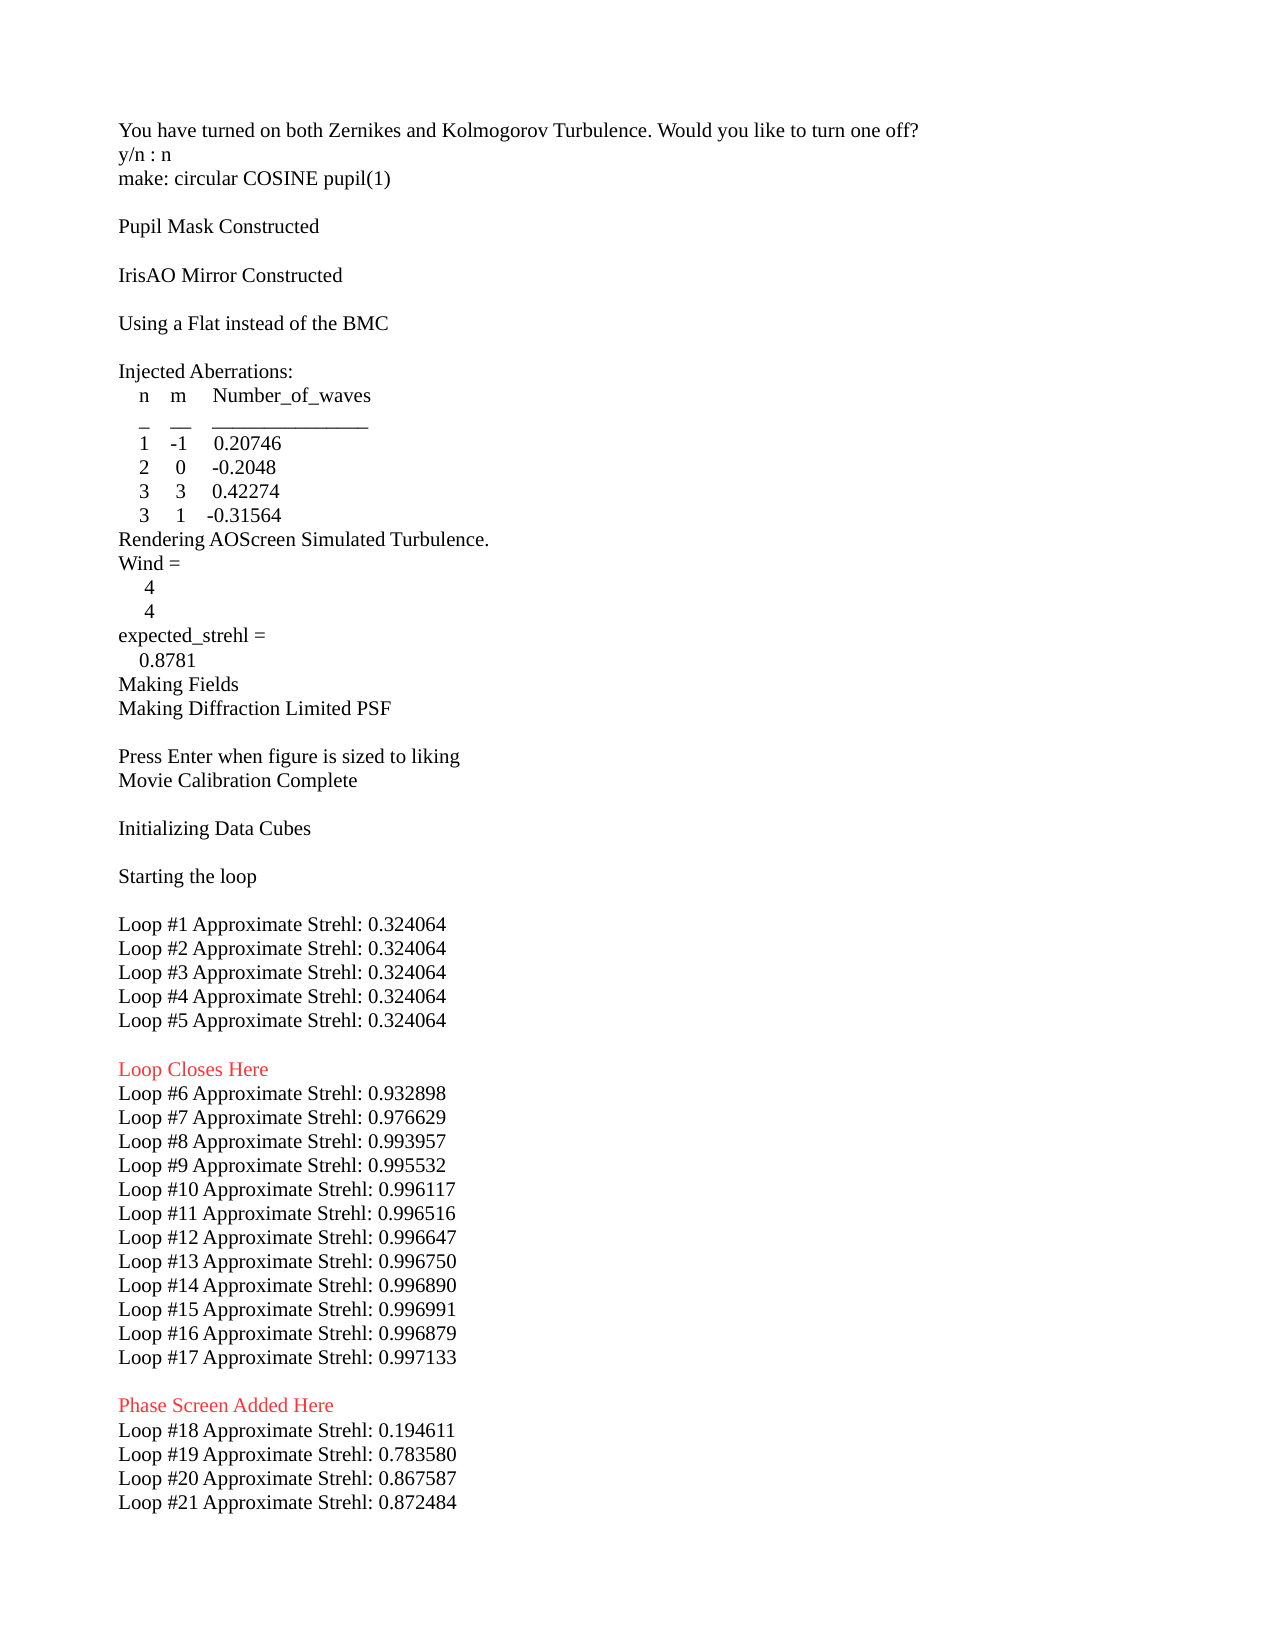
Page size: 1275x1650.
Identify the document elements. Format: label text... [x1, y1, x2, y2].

text Loop #1 Approximate Strehl: 0.324064 [118, 912, 1157, 936]
text Using a Flat instead of the BMC [118, 311, 1157, 335]
text 1 -1 0.20746 [118, 431, 1157, 455]
text 2 0 -0.2048 [118, 455, 1157, 479]
text 4 [118, 575, 1157, 599]
text Loop #4 Approximate Strehl: 0.324064 [118, 984, 1157, 1008]
text Loop #8 Approximate Strehl: 0.993957 [118, 1129, 1157, 1153]
text Loop #2 Approximate Strehl: 0.324064 [118, 936, 1157, 960]
text Movie Calibration Complete [118, 768, 1157, 792]
text Loop Closes Here [118, 1057, 1157, 1081]
text Injected Aberrations: [118, 359, 1157, 383]
text Loop #17 Approximate Strehl: 0.997133 [118, 1345, 1157, 1369]
text Phase Screen Added Here [118, 1393, 1157, 1417]
text _ __ _______________ [118, 407, 1157, 431]
text 4 [118, 599, 1157, 623]
text Making Fields [118, 672, 1157, 696]
text Loop #21 Approximate Strehl: 0.872484 [118, 1490, 1157, 1514]
text Loop #7 Approximate Strehl: 0.976629 [118, 1105, 1157, 1129]
text n m Number_of_waves [118, 383, 1157, 407]
text Pupil Mask Constructed [118, 214, 1157, 238]
text 3 1 -0.31564 [118, 503, 1157, 527]
text Making Diffraction Limited PSF [118, 696, 1157, 720]
text Loop #9 Approximate Strehl: 0.995532 [118, 1153, 1157, 1177]
text Loop #12 Approximate Strehl: 0.996647 [118, 1225, 1157, 1249]
text Initializing Data Cubes [118, 816, 1157, 840]
text Starting the loop [118, 864, 1157, 888]
text Loop #20 Approximate Strehl: 0.867587 [118, 1466, 1157, 1490]
text Press Enter when figure is sized to liking [118, 744, 1157, 768]
text Loop #18 Approximate Strehl: 0.194611 [118, 1417, 1157, 1442]
text expected_strehl = [118, 623, 1157, 647]
text Loop #19 Approximate Strehl: 0.783580 [118, 1442, 1157, 1466]
text Wind = [118, 551, 1157, 575]
text Loop #16 Approximate Strehl: 0.996879 [118, 1321, 1157, 1345]
text 0.8781 [118, 647, 1157, 672]
text Loop #5 Approximate Strehl: 0.324064 [118, 1008, 1157, 1032]
text make: circular COSINE pupil(1) [118, 166, 1157, 190]
text Loop #13 Approximate Strehl: 0.996750 [118, 1249, 1157, 1273]
text Loop #6 Approximate Strehl: 0.932898 [118, 1081, 1157, 1105]
text Rendering AOScreen Simulated Turbulence. [118, 527, 1157, 551]
text Loop #15 Approximate Strehl: 0.996991 [118, 1297, 1157, 1321]
text Loop #10 Approximate Strehl: 0.996117 [118, 1177, 1157, 1201]
text y/n : n [118, 142, 1157, 166]
text Loop #14 Approximate Strehl: 0.996890 [118, 1273, 1157, 1297]
text 3 3 0.42274 [118, 479, 1157, 503]
text Loop #3 Approximate Strehl: 0.324064 [118, 960, 1157, 984]
text Loop #11 Approximate Strehl: 0.996516 [118, 1201, 1157, 1225]
text You have turned on both Zernikes and Kolmogorov Turbulence. Would you like to turn one off? [118, 118, 1157, 142]
text IrisAO Mirror Constructed [118, 262, 1157, 287]
